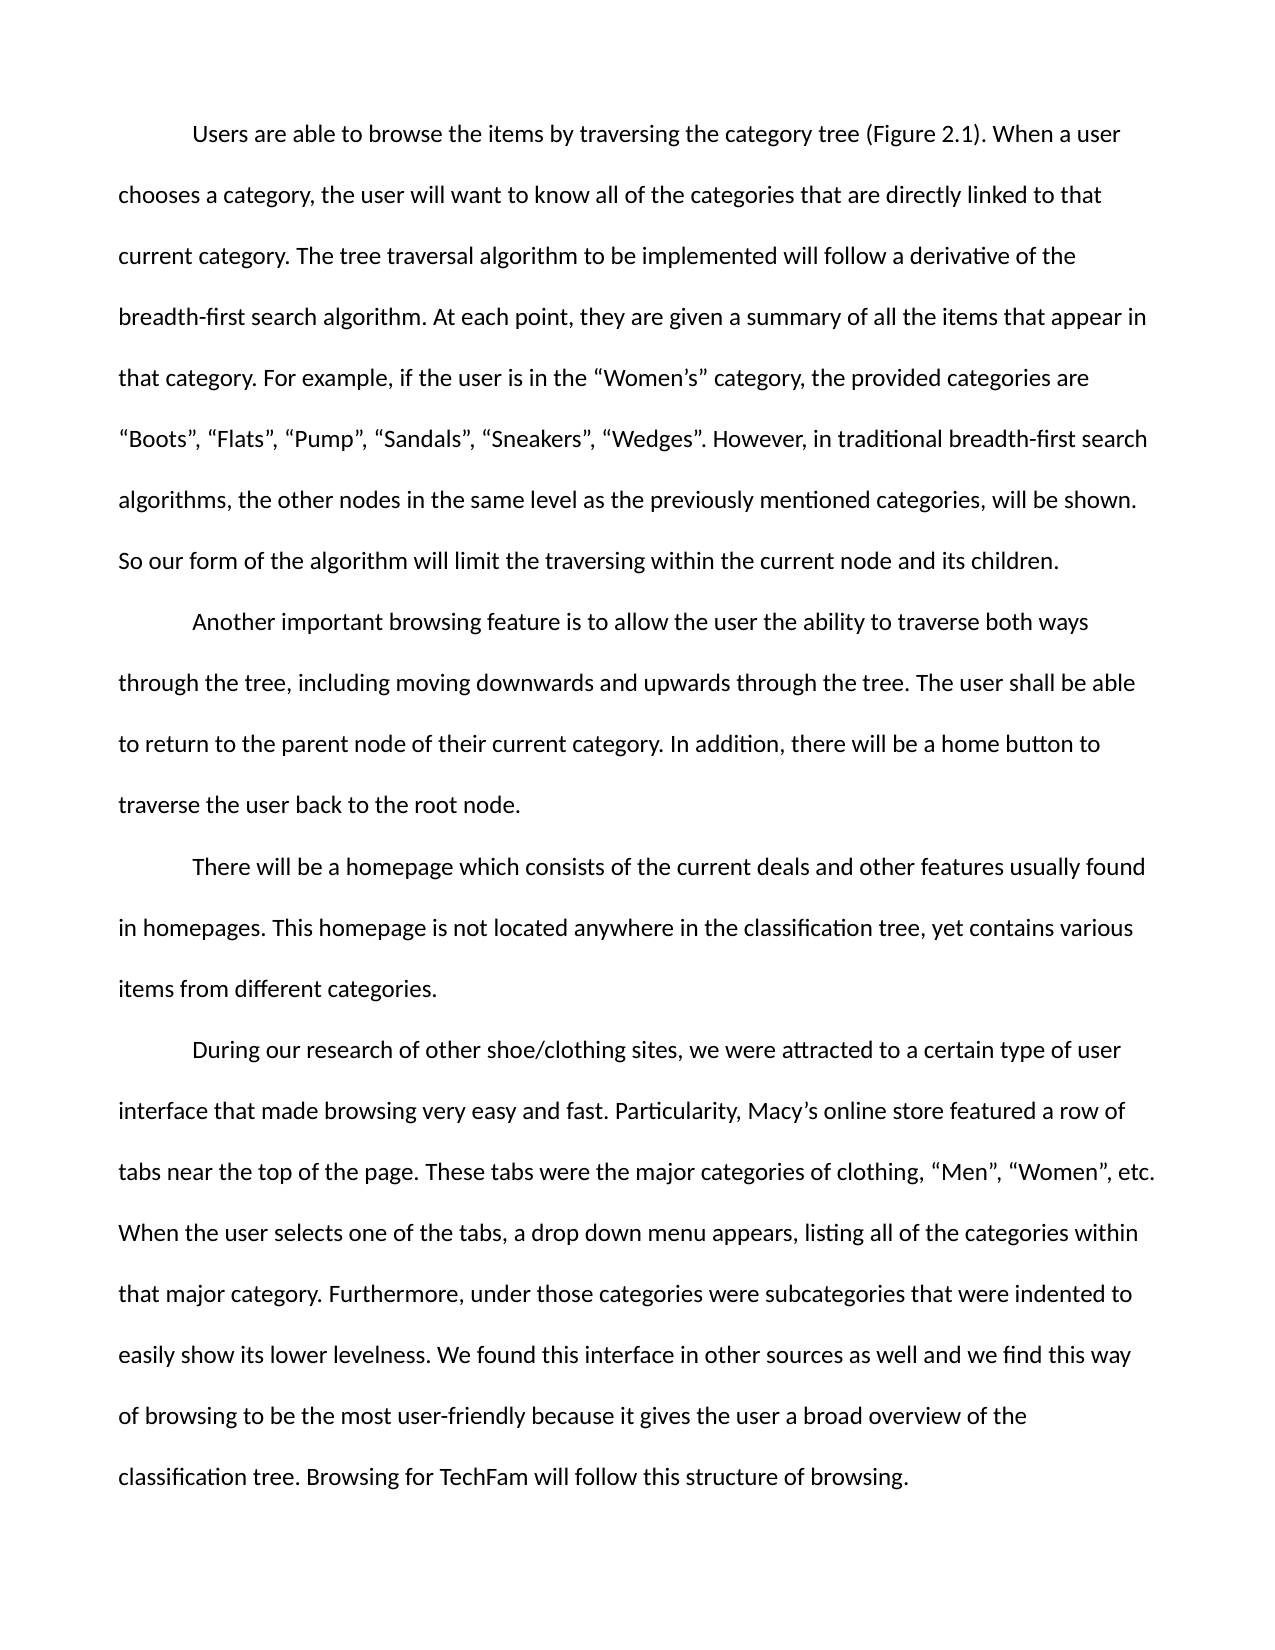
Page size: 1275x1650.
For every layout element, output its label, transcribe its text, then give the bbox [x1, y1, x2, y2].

text During our research of other shoe/clothing sites, we were attracted to a certain type of user interface that made browsing very easy and fast. Particularity, Macy’s online store featured a row of tabs near the top of the page. These tabs were the major categories of clothing, “Men”, “Women”, etc. When the user selects one of the tabs, a drop down menu appears, listing all of the categories within that major category. Furthermore, under those categories were subcategories that were indented to easily show its lower levelness. We found this interface in other sources as well and we find this way of browsing to be the most user-friendly because it gives the user a broad overview of the classification tree. Browsing for TechFam will follow this structure of browsing. [118, 1034, 1157, 1492]
text Another important browsing feature is to allow the user the ability to traverse both ways through the tree, including moving downwards and upwards through the tree. The user shall be able to return to the parent node of their current category. In addition, there will be a home button to traverse the user back to the root node. [118, 606, 1157, 820]
text There will be a homepage which consists of the current deals and other features usually found in homepages. This homepage is not located anywhere in the classification tree, yet contains various items from different categories. [118, 851, 1157, 1003]
text Users are able to browse the items by traversing the category tree (Figure 2.1). When a user chooses a category, the user will want to know all of the categories that are directly linked to that current category. The tree traversal algorithm to be implemented will follow a derivative of the breadth-first search algorithm. At each point, they are given a summary of all the items that appear in that category. For example, if the user is in the “Women’s” category, the provided categories are “Boots”, “Flats”, “Pump”, “Sandals”, “Sneakers”, “Wedges”. However, in traditional breadth-first search algorithms, the other nodes in the same level as the previously mentioned categories, will be shown. So our form of the algorithm will limit the traversing within the current node and its children. [118, 118, 1157, 576]
